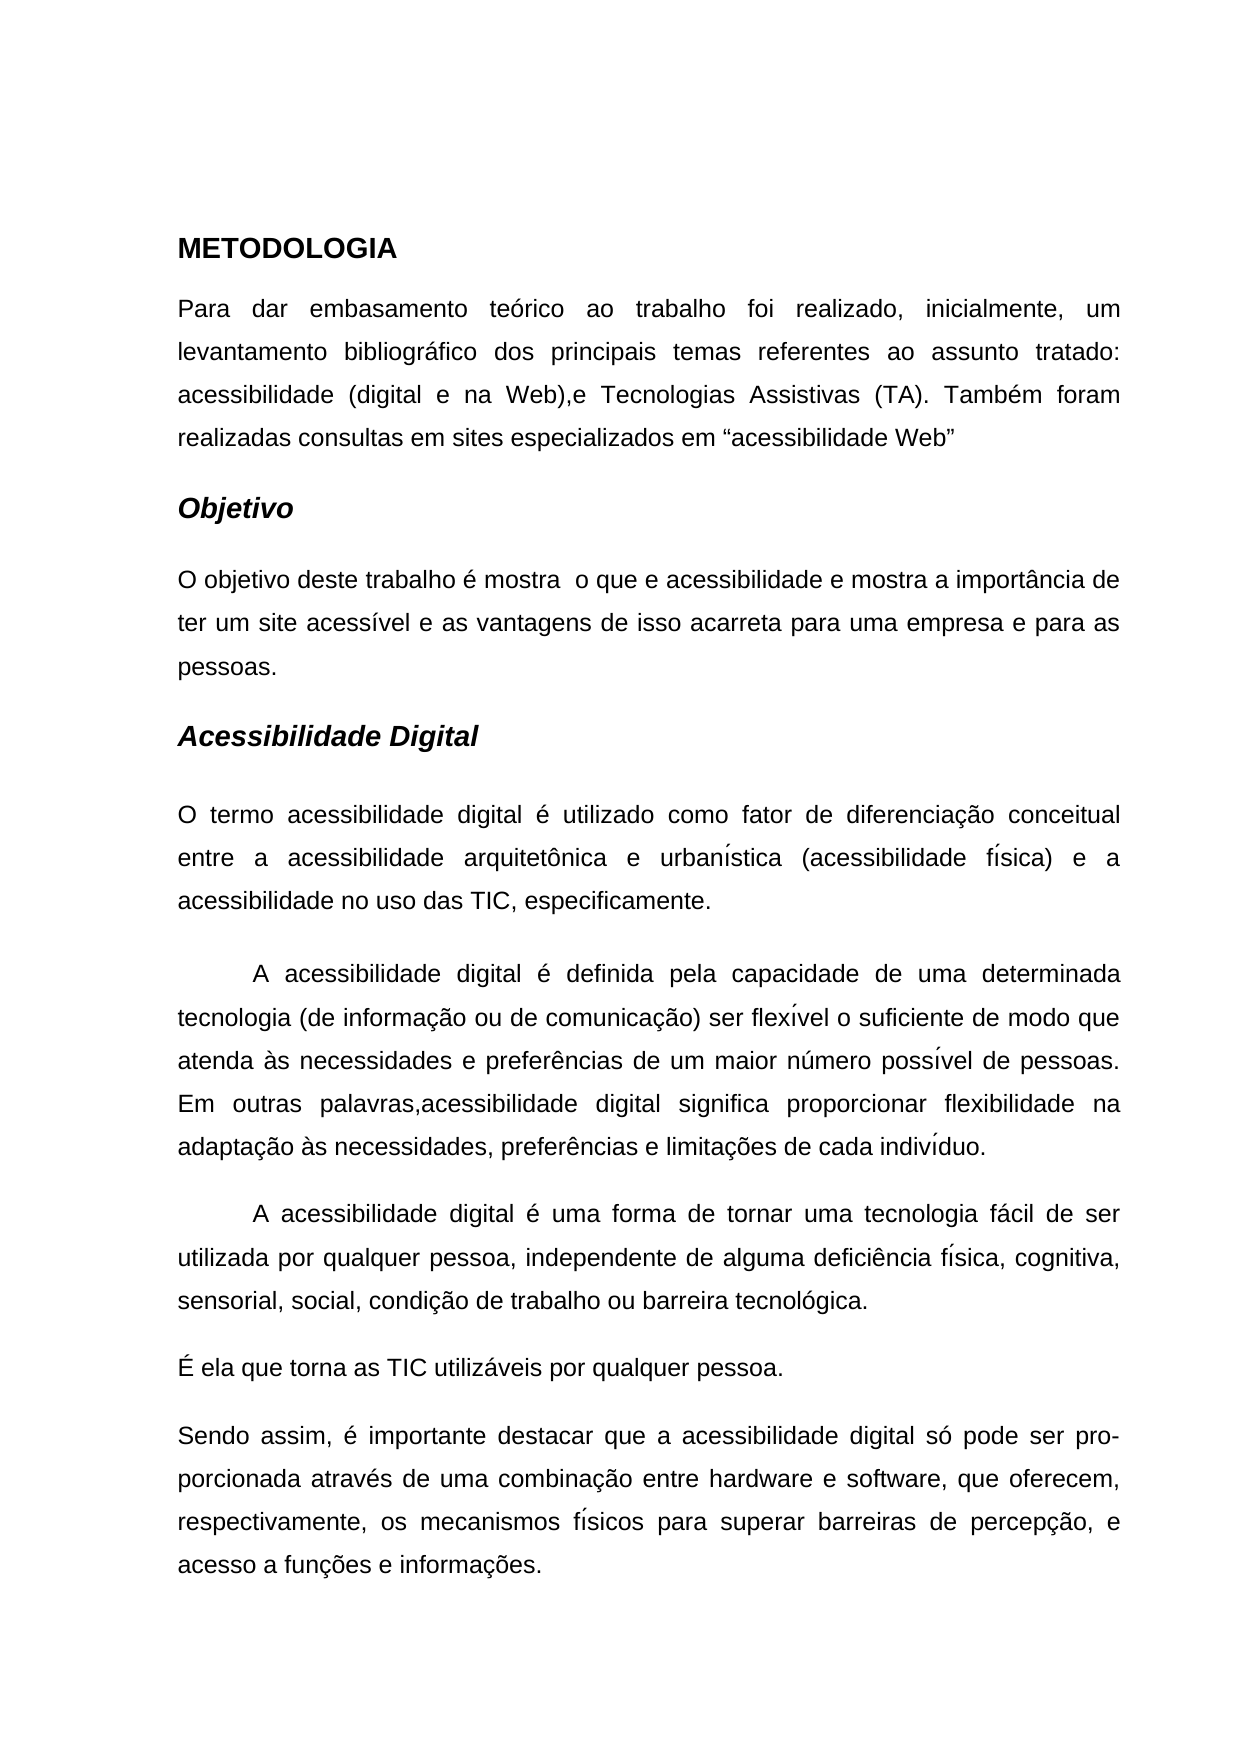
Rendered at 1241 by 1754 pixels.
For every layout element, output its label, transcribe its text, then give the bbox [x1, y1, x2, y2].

text O objetivo deste trabalho é mostra o que e acessibilidade e mostra a importância de ter um site acessível e as vantagens de isso acarreta para uma empresa e para as pessoas. [177, 565, 1122, 680]
text Acessibilidade Digital [177, 719, 1122, 753]
text Para dar embasamento teórico ao trabalho foi realizado, inicialmente, um levantamento bibliográfico dos principais temas referentes ao assunto tratado: acessibilidade (digital e na Web),e Tecnologias Assistivas (TA). Também foram realizadas consultas em sites especializados em “acessibilidade Web” [177, 294, 1122, 452]
text O termo acessibilidade digital é utilizado como fator de diferenciação conceitual entre a acessibilidade arquitetônica e urbanı́stica (acessibilidade fı́sica) e a acessibilidade no uso das TIC, especificamente. [177, 800, 1122, 915]
text A acessibilidade digital é definida pela capacidade de uma determinada tecnologia (de informação ou de comunicação) ser flexı́vel o suficiente de modo que atenda às necessidades e preferências de um maior número possı́vel de pessoas. Em outras palavras,acessibilidade digital significa proporcionar flexibilidade na adaptação às necessidades, preferências e limitações de cada indivı́duo. [177, 959, 1122, 1161]
text A acessibilidade digital é uma forma de tornar uma tecnologia fácil de ser utilizada por qualquer pessoa, independente de alguma deficiência fı́sica, cognitiva, sensorial, social, condição de trabalho ou barreira tecnológica. [177, 1199, 1122, 1314]
subtitle METODOLOGIA [177, 231, 1122, 264]
text Objetivo [177, 491, 1122, 524]
text Sendo assim, é importante destacar que a acessibilidade digital só pode ser pro-porcionada através de uma combinação entre hardware e software, que oferecem, respectivamente, os mecanismos fı́sicos para superar barreiras de percepção, e acesso a funções e informações. [177, 1421, 1122, 1579]
text É ela que torna as TIC utilizáveis por qualquer pessoa. [177, 1353, 1122, 1382]
